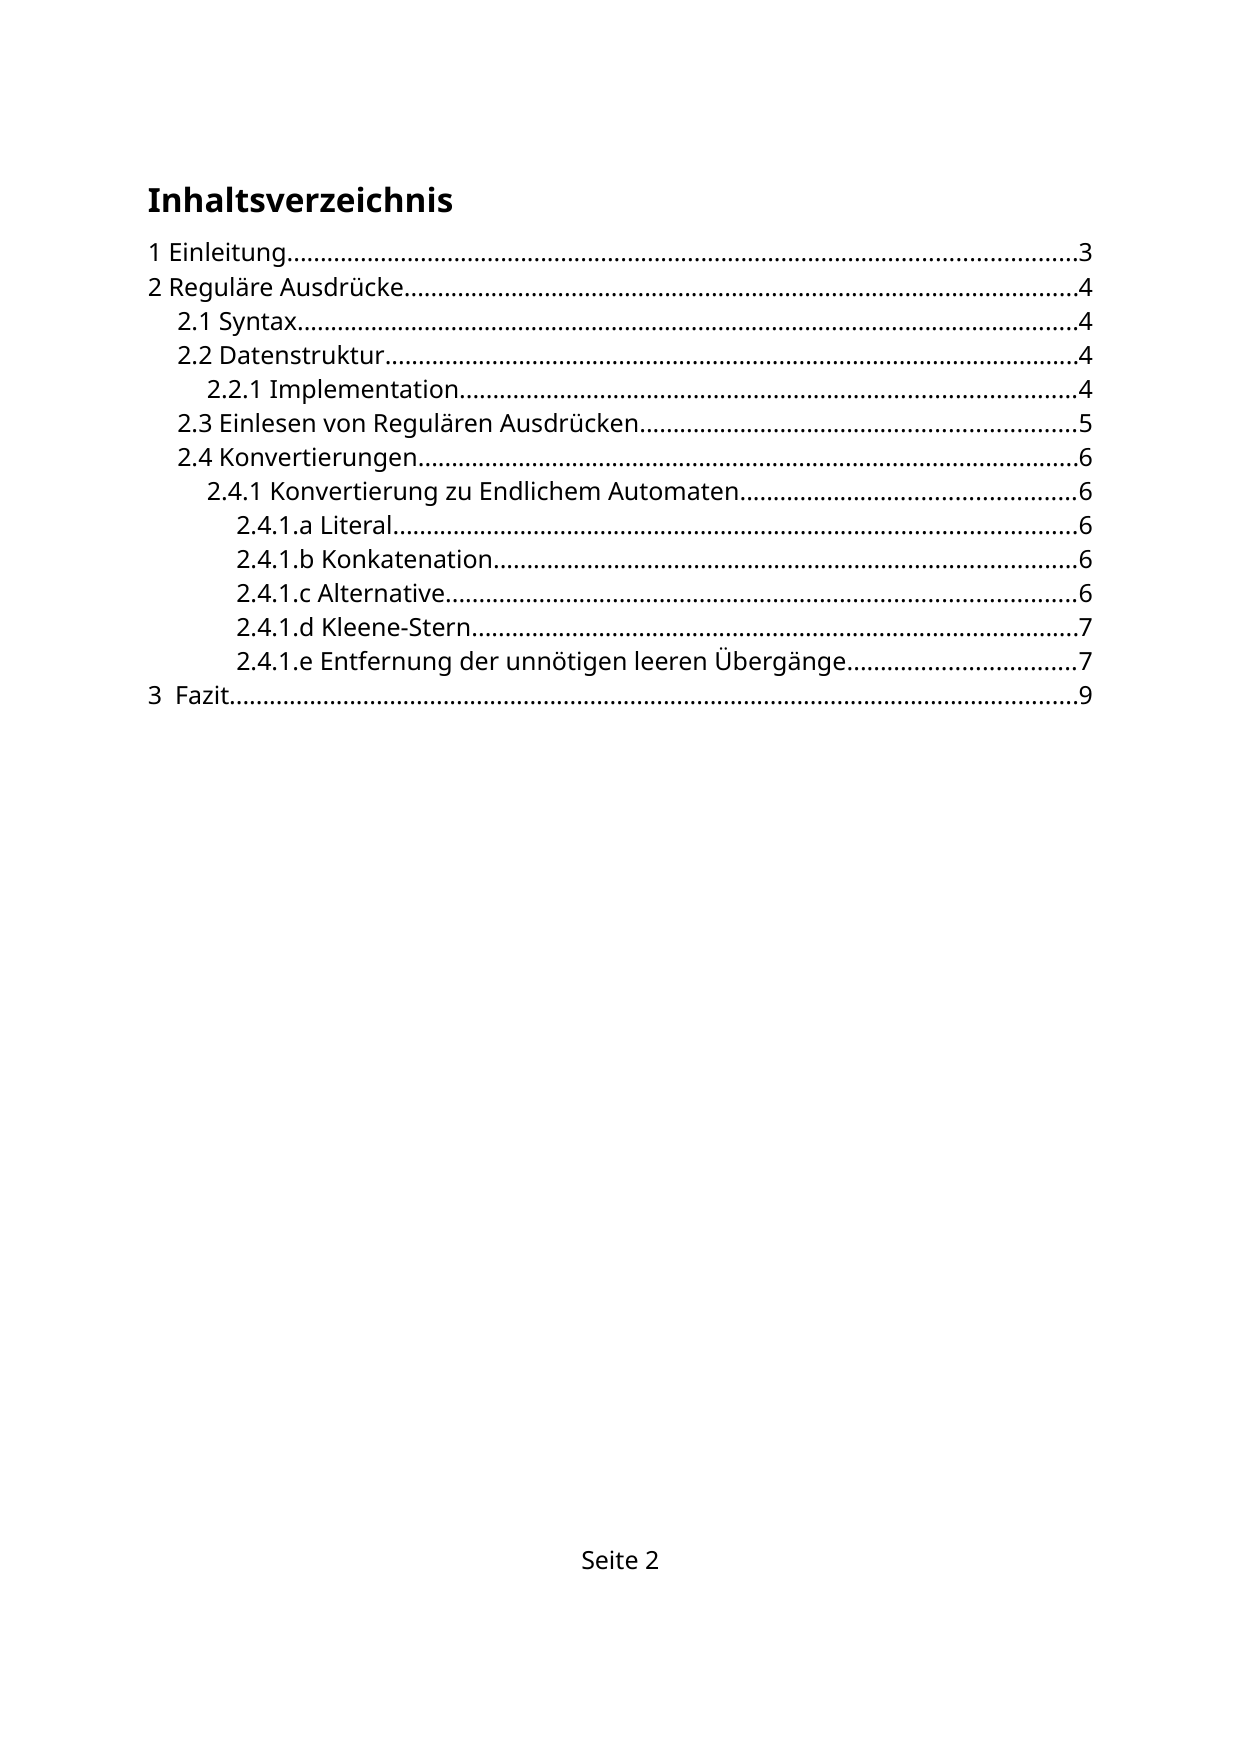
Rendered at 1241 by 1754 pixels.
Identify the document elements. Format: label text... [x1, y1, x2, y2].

text 2.4.1.a Literal 6 [236, 508, 1093, 542]
text 2.2.1 Implementation 4 [207, 371, 1093, 405]
text 2.4.1.b Konkatenation 6 [236, 542, 1093, 576]
subtitle Inhaltsverzeichnis [148, 177, 1093, 223]
text 2.1 Syntax 4 [177, 303, 1093, 337]
text 2.4.1.e Entfernung der unnötigen leeren Übergänge 7 [236, 644, 1093, 678]
text 3 Fazit 9 [148, 678, 1093, 712]
text 2.4.1.d Kleene-Stern 7 [236, 610, 1093, 644]
text 2.3 Einlesen von Regulären Ausdrücken 5 [177, 405, 1093, 439]
text 2.4.1 Konvertierung zu Endlichem Automaten 6 [207, 473, 1093, 508]
text 2.2 Datenstruktur 4 [177, 337, 1093, 371]
text 2.4 Konvertierungen 6 [177, 439, 1093, 473]
text 2.4.1.c Alternative 6 [236, 576, 1093, 610]
text 2 Reguläre Ausdrücke 4 [148, 269, 1093, 303]
text 1 Einleitung 3 [148, 235, 1093, 269]
